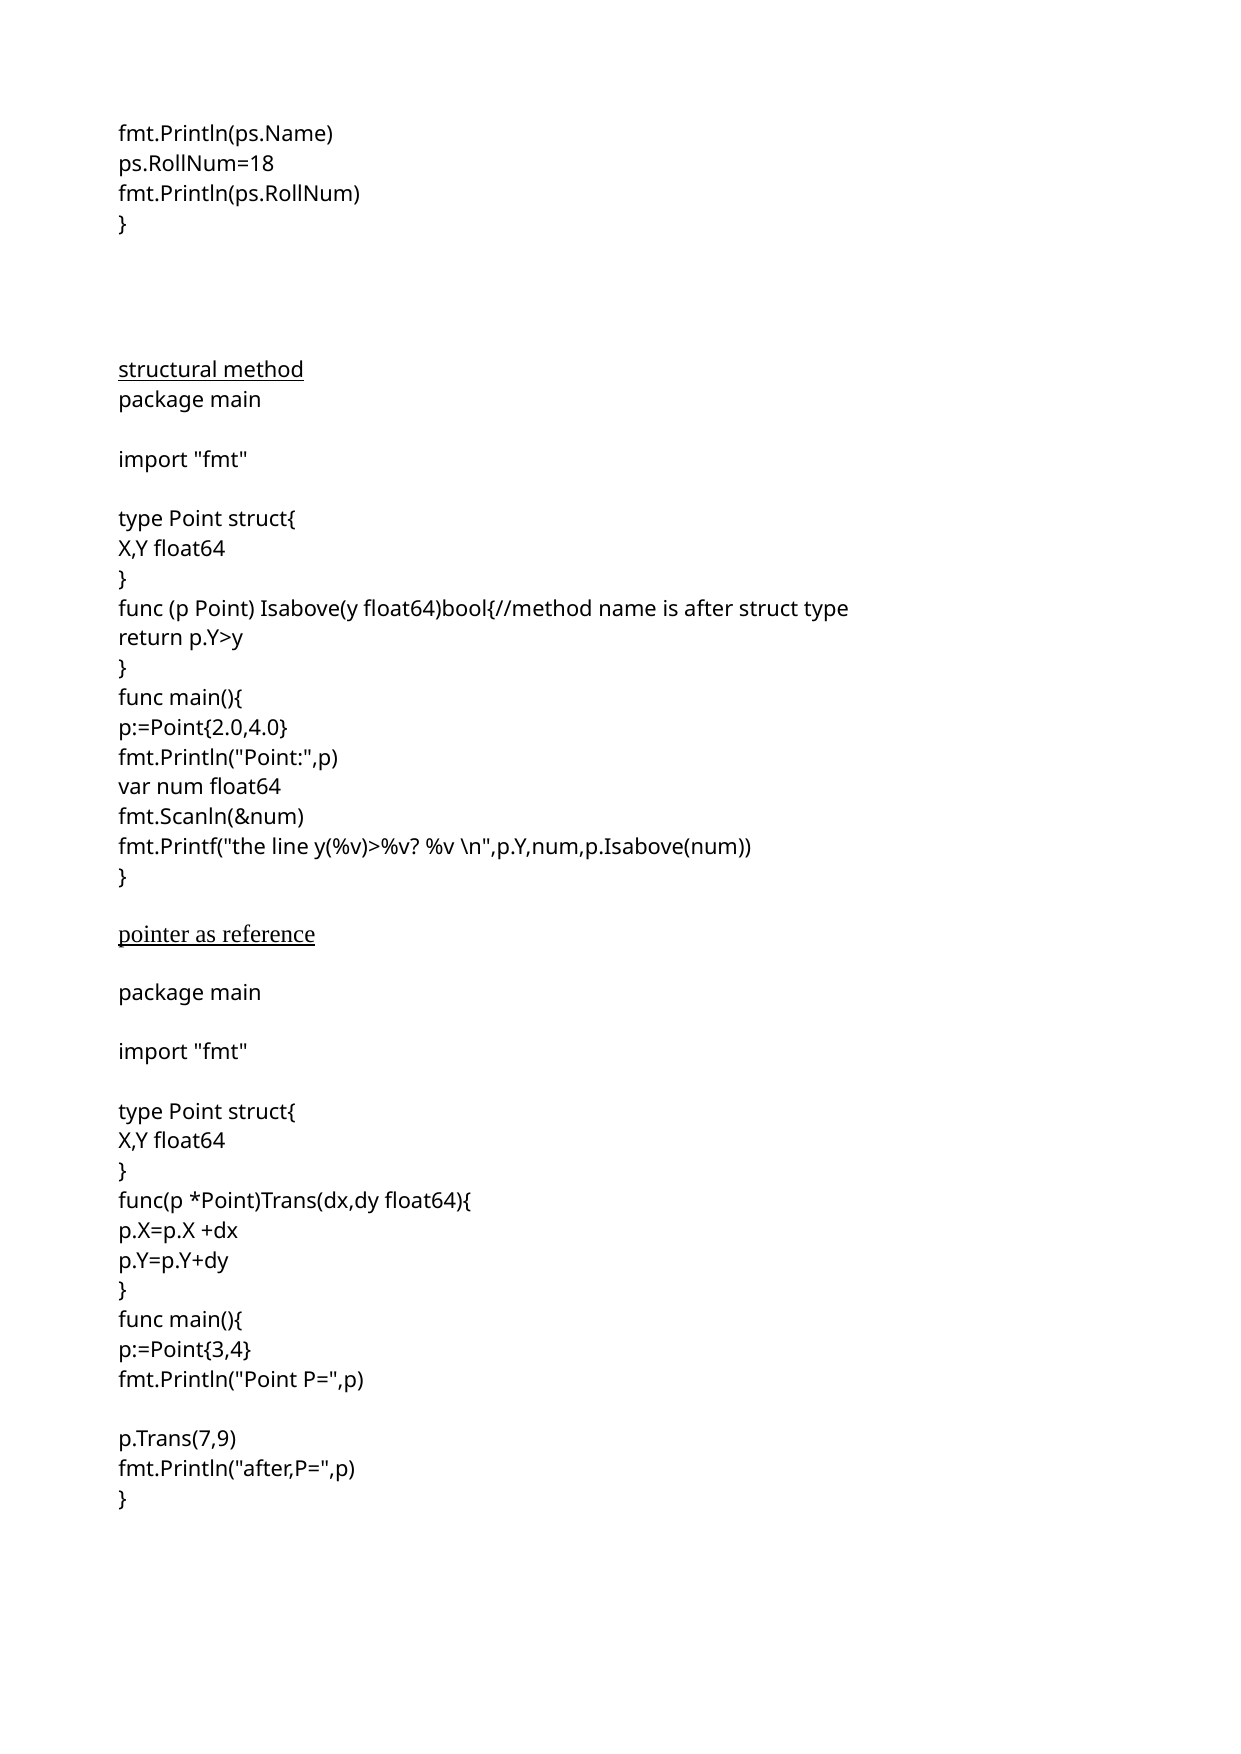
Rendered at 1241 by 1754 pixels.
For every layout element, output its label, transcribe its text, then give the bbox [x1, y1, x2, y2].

text pointer as reference [118, 919, 1122, 948]
text func (p Point) Isabove(y float64)bool{//method name is after struct type [118, 592, 1122, 622]
text } [118, 861, 1122, 890]
text structural method [118, 354, 1122, 384]
text return p.Y>y [118, 622, 1122, 652]
text } [118, 1274, 1122, 1304]
text type Point struct{ [118, 503, 1122, 533]
text func main(){ [118, 682, 1122, 712]
text } [118, 1155, 1122, 1185]
text func(p *Point)Trans(dx,dy float64){ [118, 1185, 1122, 1215]
text fmt.Println("Point:",p) [118, 741, 1122, 771]
text } [118, 207, 1122, 237]
text func main(){ [118, 1304, 1122, 1334]
text type Point struct{ [118, 1096, 1122, 1125]
text fmt.Printf("the line y(%v)>%v? %v \n",p.Y,num,p.Isabove(num)) [118, 831, 1122, 861]
text fmt.Println("Point P=",p) [118, 1364, 1122, 1393]
text fmt.Println("after,P=",p) [118, 1453, 1122, 1483]
text p:=Point{2.0,4.0} [118, 712, 1122, 741]
text } [118, 1483, 1122, 1513]
text import "fmt" [118, 1036, 1122, 1066]
text p:=Point{3,4} [118, 1334, 1122, 1364]
text p.X=p.X +dx [118, 1215, 1122, 1244]
text ps.RollNum=18 [118, 148, 1122, 178]
text fmt.Scanln(&num) [118, 801, 1122, 831]
text import "fmt" [118, 444, 1122, 473]
text p.Trans(7,9) [118, 1423, 1122, 1453]
text fmt.Println(ps.RollNum) [118, 178, 1122, 207]
text } [118, 563, 1122, 592]
text p.Y=p.Y+dy [118, 1244, 1122, 1274]
text } [118, 652, 1122, 682]
text var num float64 [118, 771, 1122, 801]
text X,Y float64 [118, 1125, 1122, 1155]
text package main [118, 384, 1122, 414]
text package main [118, 977, 1122, 1006]
text fmt.Println(ps.Name) [118, 118, 1122, 148]
text X,Y float64 [118, 533, 1122, 563]
